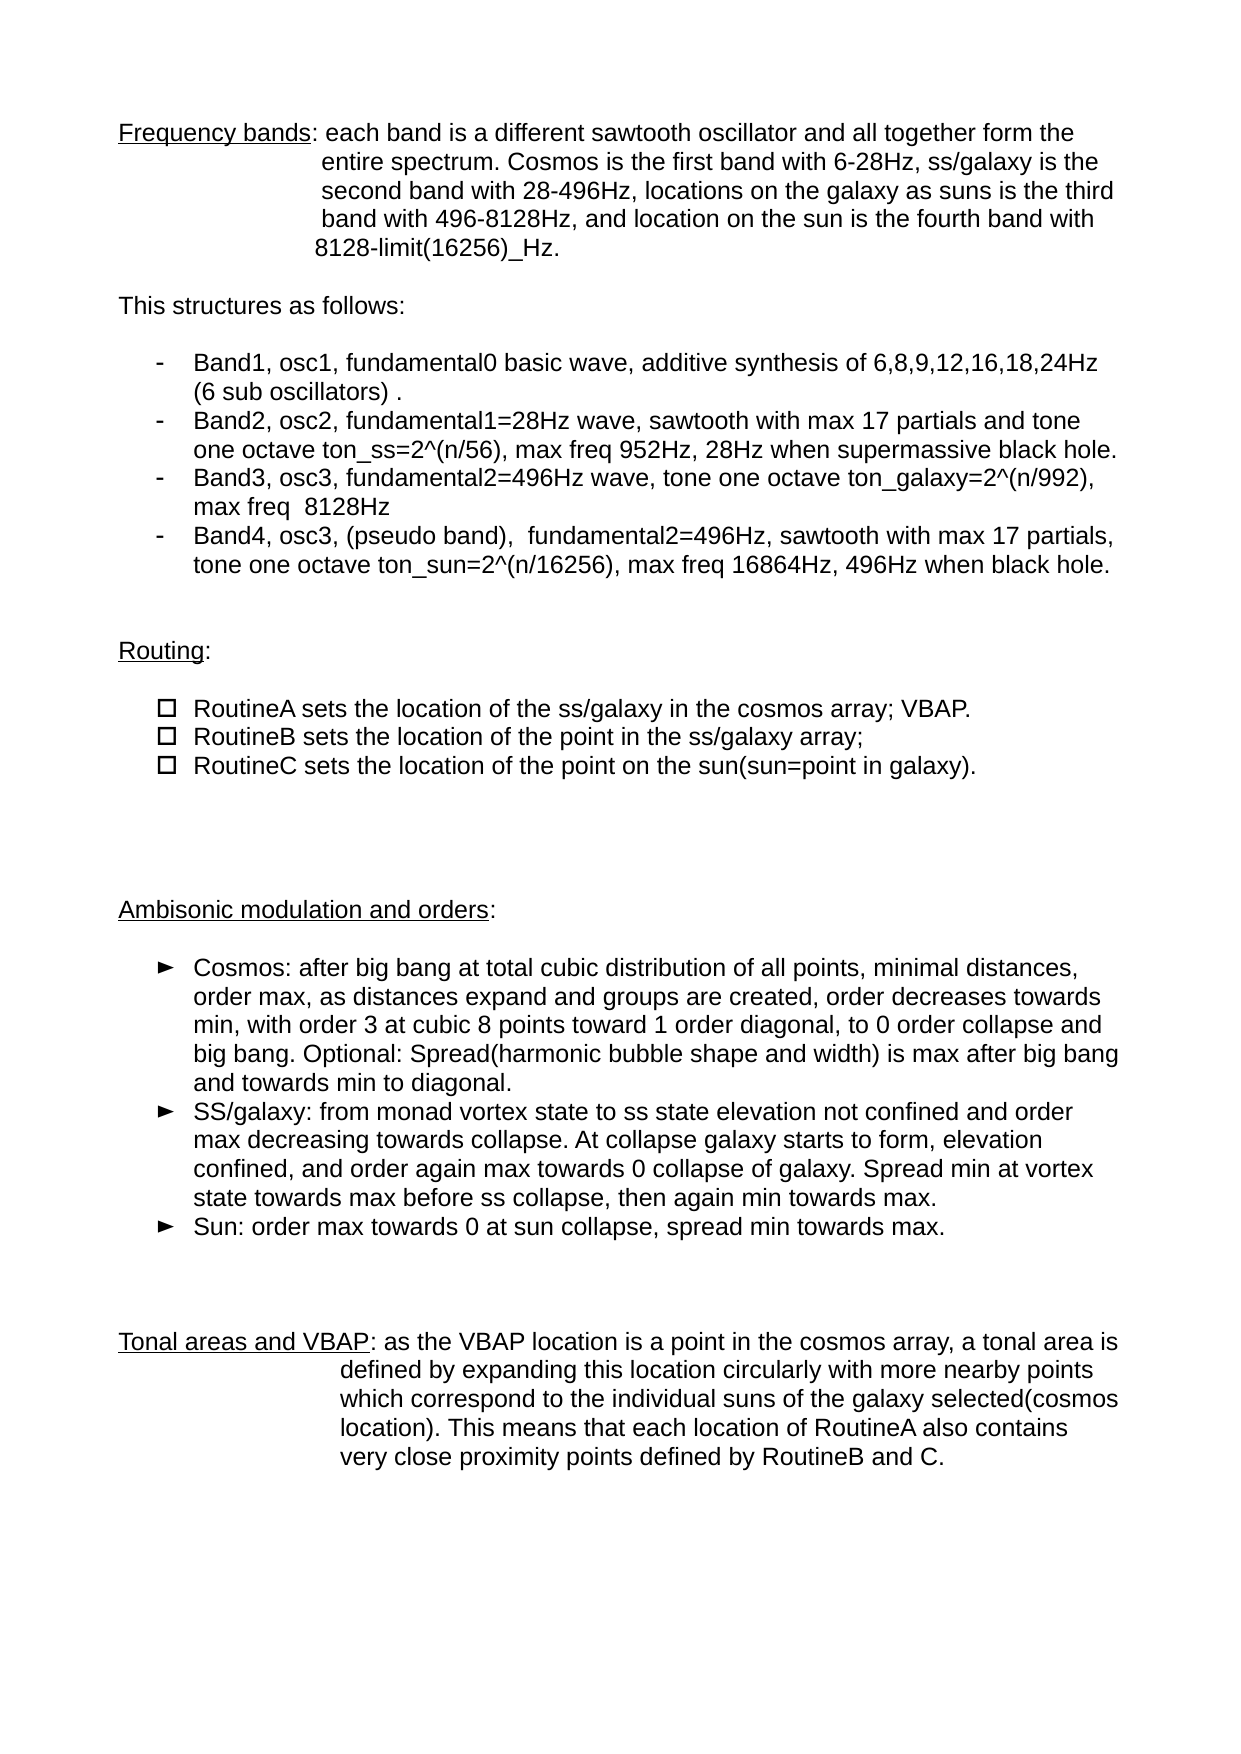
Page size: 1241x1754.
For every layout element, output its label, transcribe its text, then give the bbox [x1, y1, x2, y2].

list Band2, osc2, fundamental1=28Hz wave, sawtooth with max 17 partials and tone one octave ton_ss=2^(n/56), max freq 952Hz, 28Hz when supermassive black hole. [156, 406, 1122, 463]
list Band4, osc3, (pseudo band), fundamental2=496Hz, sawtooth with max 17 partials, tone one octave ton_sun=2^(n/16256), max freq 16864Hz, 496Hz when black hole. [156, 521, 1122, 578]
list RoutineA sets the location of the ss/galaxy in the cosmos array; VBAP. [156, 693, 1122, 722]
list Band3, osc3, fundamental2=496Hz wave, tone one octave ton_galaxy=2^(n/992), max freq 8128Hz [156, 463, 1122, 521]
list RoutineB sets the location of the point in the ss/galaxy array; [156, 722, 1122, 751]
list Cosmos: after big bang at total cubic distribution of all points, minimal distances, order max, as distances expand and groups are created, order decreases towards min, with order 3 at cubic 8 points toward 1 order diagonal, to 0 order collapse and big bang. Optional: Spread(harmonic bubble shape and width) is max after big bang and towards min to diagonal. [156, 953, 1122, 1096]
text This structures as follows: [118, 291, 1122, 319]
list RoutineC sets the location of the point on the sun(sun=point in galaxy). [156, 751, 1122, 780]
text Ambisonic modulation and orders: [118, 895, 1122, 924]
text Frequency bands: each band is a different sawtooth oscillator and all together form the entire spectrum. Cosmos is the first band with 6-28Hz, ss/galaxy is the second band with 28-496Hz, locations on the galaxy as suns is the third band with 496-8128Hz, and location on the sun is the fourth band with 8128-limit(16256)_Hz. [118, 118, 1122, 262]
list Band1, osc1, fundamental0 basic wave, additive synthesis of 6,8,9,12,16,18,24Hz (6 sub oscillators) . [156, 348, 1122, 406]
list Sun: order max towards 0 at sun collapse, spread min towards max. [156, 1212, 1122, 1240]
text Routing: [118, 636, 1122, 665]
text Tonal areas and VBAP: as the VBAP location is a point in the cosmos array, a tonal area is defined by expanding this location circularly with more nearby points which correspond to the individual suns of the galaxy selected(cosmos location). This means that each location of RoutineA also contains very close proximity points defined by RoutineB and C. [118, 1327, 1122, 1470]
list SS/galaxy: from monad vortex state to ss state elevation not confined and order max decreasing towards collapse. At collapse galaxy starts to form, elevation confined, and order again max towards 0 collapse of galaxy. Spread min at vortex state towards max before ss collapse, then again min towards max. [156, 1096, 1122, 1212]
